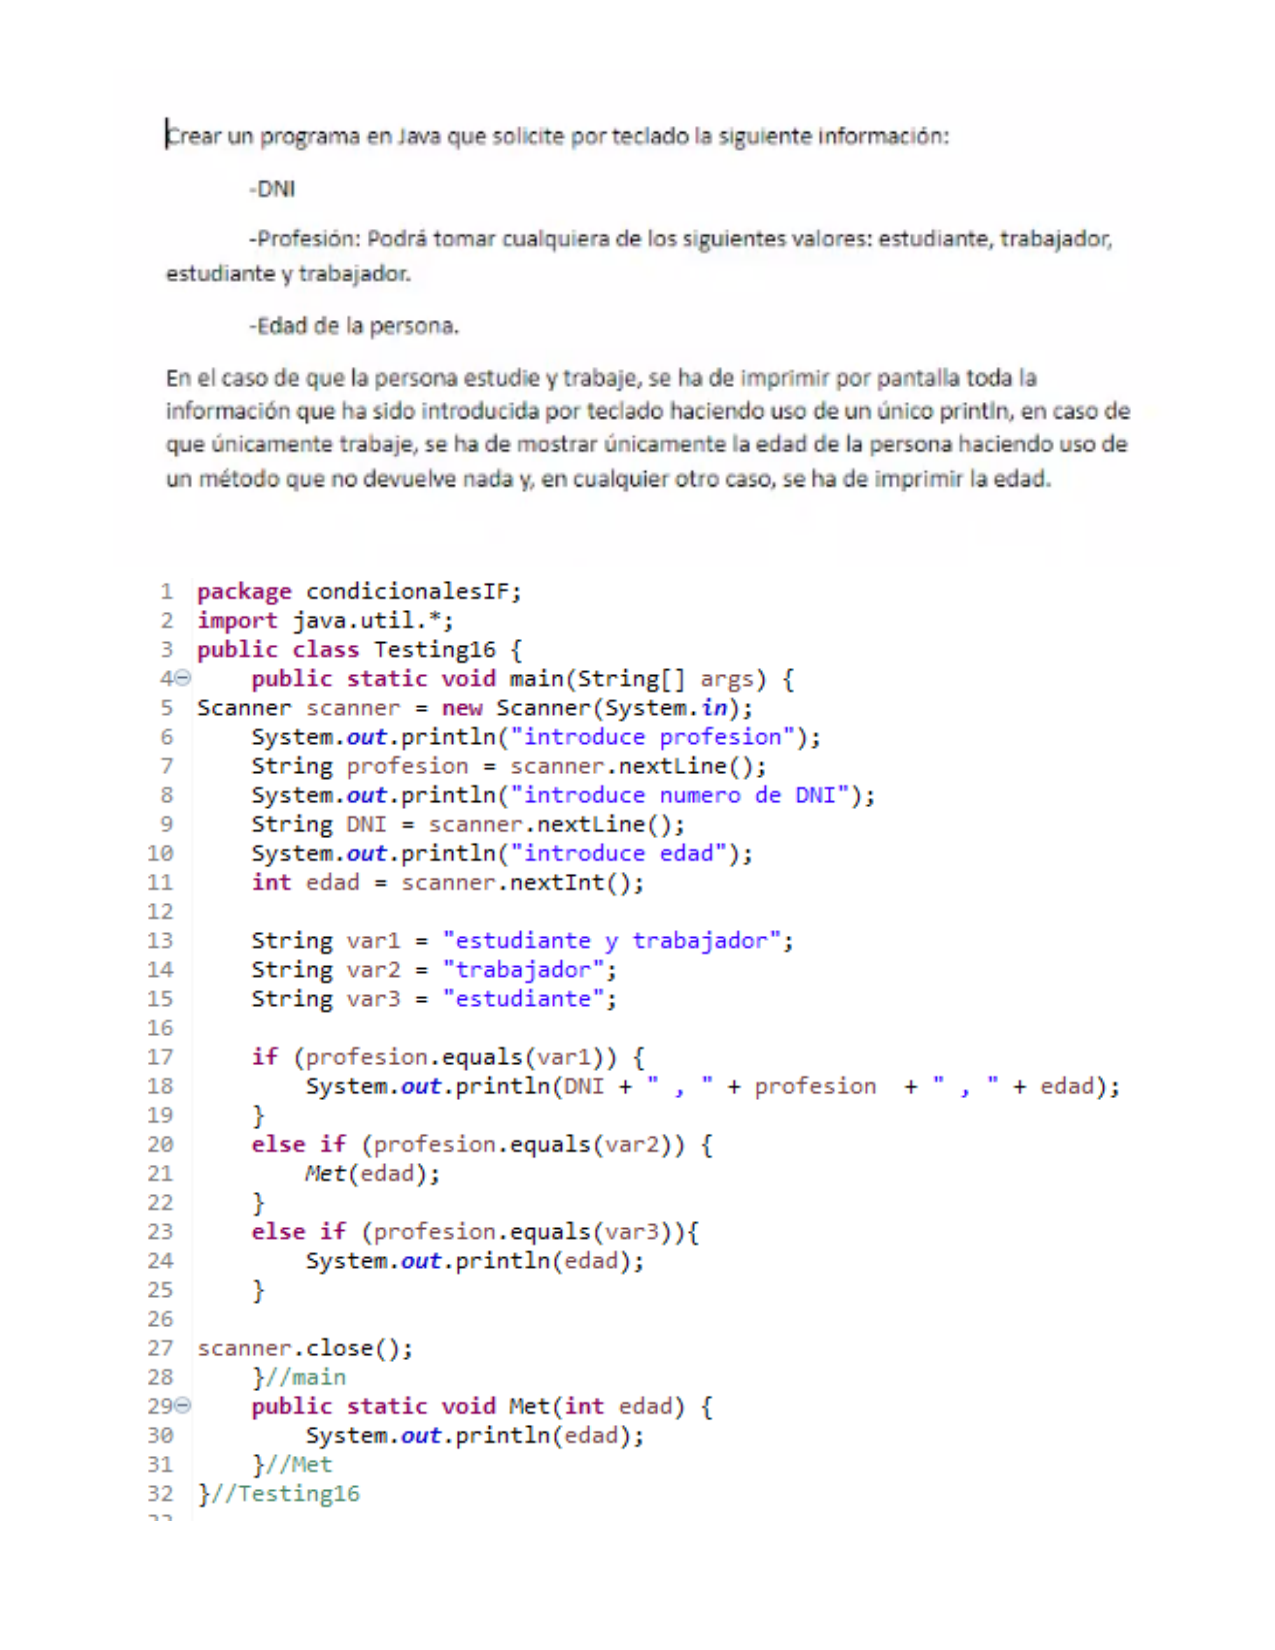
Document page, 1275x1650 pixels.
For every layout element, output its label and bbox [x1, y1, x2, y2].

picture [147, 578, 1135, 1521]
picture [89, 69, 1180, 567]
